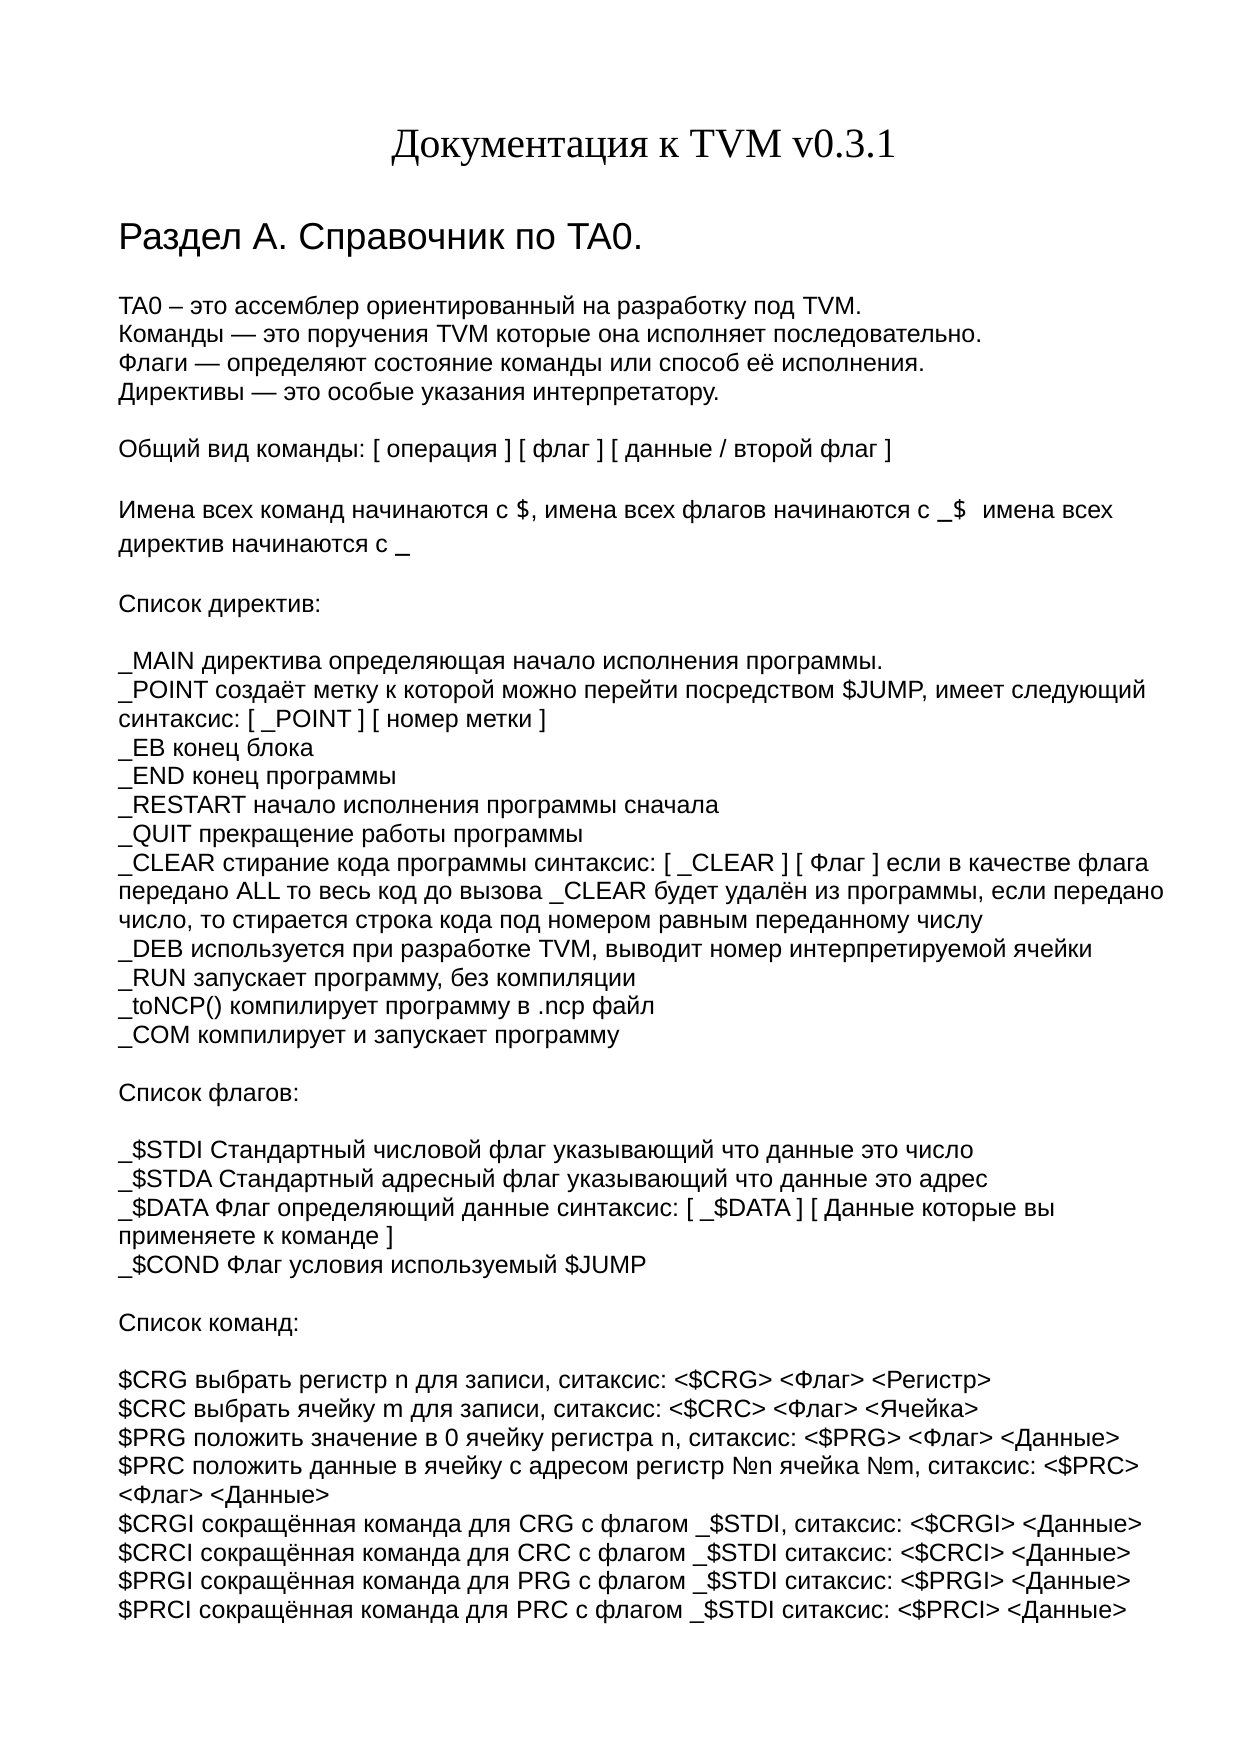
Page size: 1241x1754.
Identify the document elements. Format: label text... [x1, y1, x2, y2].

text $PRC положить данные в ячейку с адресом регистр №n ячейка №m, ситаксис: <$PRC> <Флаг> <Данные> [118, 1451, 1169, 1509]
text $CRG выбрать регистр n для записи, ситаксис: <$CRG> <Флаг> <Регистр> [118, 1365, 1169, 1394]
text $CRGI сокращённая команда для CRG с флагом _$STDI, ситаксис: <$CRGI> <Данные> [118, 1509, 1169, 1537]
text _$COND Флаг условия используемый $JUMP [118, 1250, 1169, 1279]
text _EB конец блока [118, 732, 1169, 761]
text _MAIN директива определяющая начало исполнения программы. [118, 646, 1169, 675]
text _$DATA Флаг определяющий данные синтаксис: [ _$DATA ] [ Данные которые вы применяете к команде ] [118, 1192, 1169, 1250]
text _POINT создаёт метку к которой можно перейти посредством $JUMP, имеет следующий синтаксис: [ _POINT ] [ номер метки ] [118, 675, 1169, 732]
text Директивы — это особые указания интерпретатору. [118, 377, 1169, 406]
text Список директив: [118, 589, 1169, 617]
text Список команд: [118, 1307, 1169, 1336]
text _$STDA Стандартный адресный флаг указывающий что данные это адрес [118, 1164, 1169, 1192]
text $PRCI сокращённая команда для PRC с флагом _$STDI ситаксис: <$PRCI> <Данные> [118, 1595, 1169, 1624]
text _toNCP() компилирует программу в .ncp файл [118, 991, 1169, 1020]
text Имена всех команд начинаются с $, имена всех флагов начинаются с _$ имена всех директив начинаются с _ [118, 492, 1169, 560]
text $PRG положить значение в 0 ячейку регистра n, ситаксис: <$PRG> <Флаг> <Данные> [118, 1422, 1169, 1451]
text Общий вид команды: [ операция ] [ флаг ] [ данные / второй флаг ] [118, 434, 1169, 463]
text _QUIT прекращение работы программы [118, 819, 1169, 847]
text $CRCI сокращённая команда для CRC с флагом _$STDI ситаксис: <$CRСI> <Данные> [118, 1537, 1169, 1566]
text _CLEAR стирание кода программы синтаксис: [ _CLEAR ] [ Флаг ] если в качестве флага передано ALL то весь код до вызова _CLEAR будет удалён из программы, если передано число, то стирается строка кода под номером равным переданному числу [118, 847, 1169, 934]
text _$STDI Стандартный числовой флаг указывающий что данные это число [118, 1135, 1169, 1164]
text Раздел А. Справочник по TA0. [118, 214, 1169, 257]
text Документация к TVM v0.3.1 [118, 118, 1169, 166]
text _END конец программы [118, 761, 1169, 790]
text _RUN запускает программу, без компиляции [118, 962, 1169, 991]
text Список флагов: [118, 1077, 1169, 1106]
text $CRC выбрать ячейку m для записи, ситаксис: <$CRС> <Флаг> <Ячейка> [118, 1394, 1169, 1422]
text _DEB используется при разработке TVM, выводит номер интерпретируемой ячейки [118, 934, 1169, 962]
text _RESTART начало исполнения программы сначала [118, 790, 1169, 819]
text $PRGI сокращённая команда для PRG с флагом _$STDI ситаксис: <$PRGI> <Данные> [118, 1566, 1169, 1595]
text TA0 – это ассемблер ориентированный на разработку под TVM. [118, 291, 1169, 319]
text Флаги — определяют состояние команды или способ её исполнения. [118, 348, 1169, 377]
text _COM компилирует и запускает программу [118, 1020, 1169, 1049]
text Команды — это поручения TVM которые она исполняет последовательно. [118, 319, 1169, 348]
